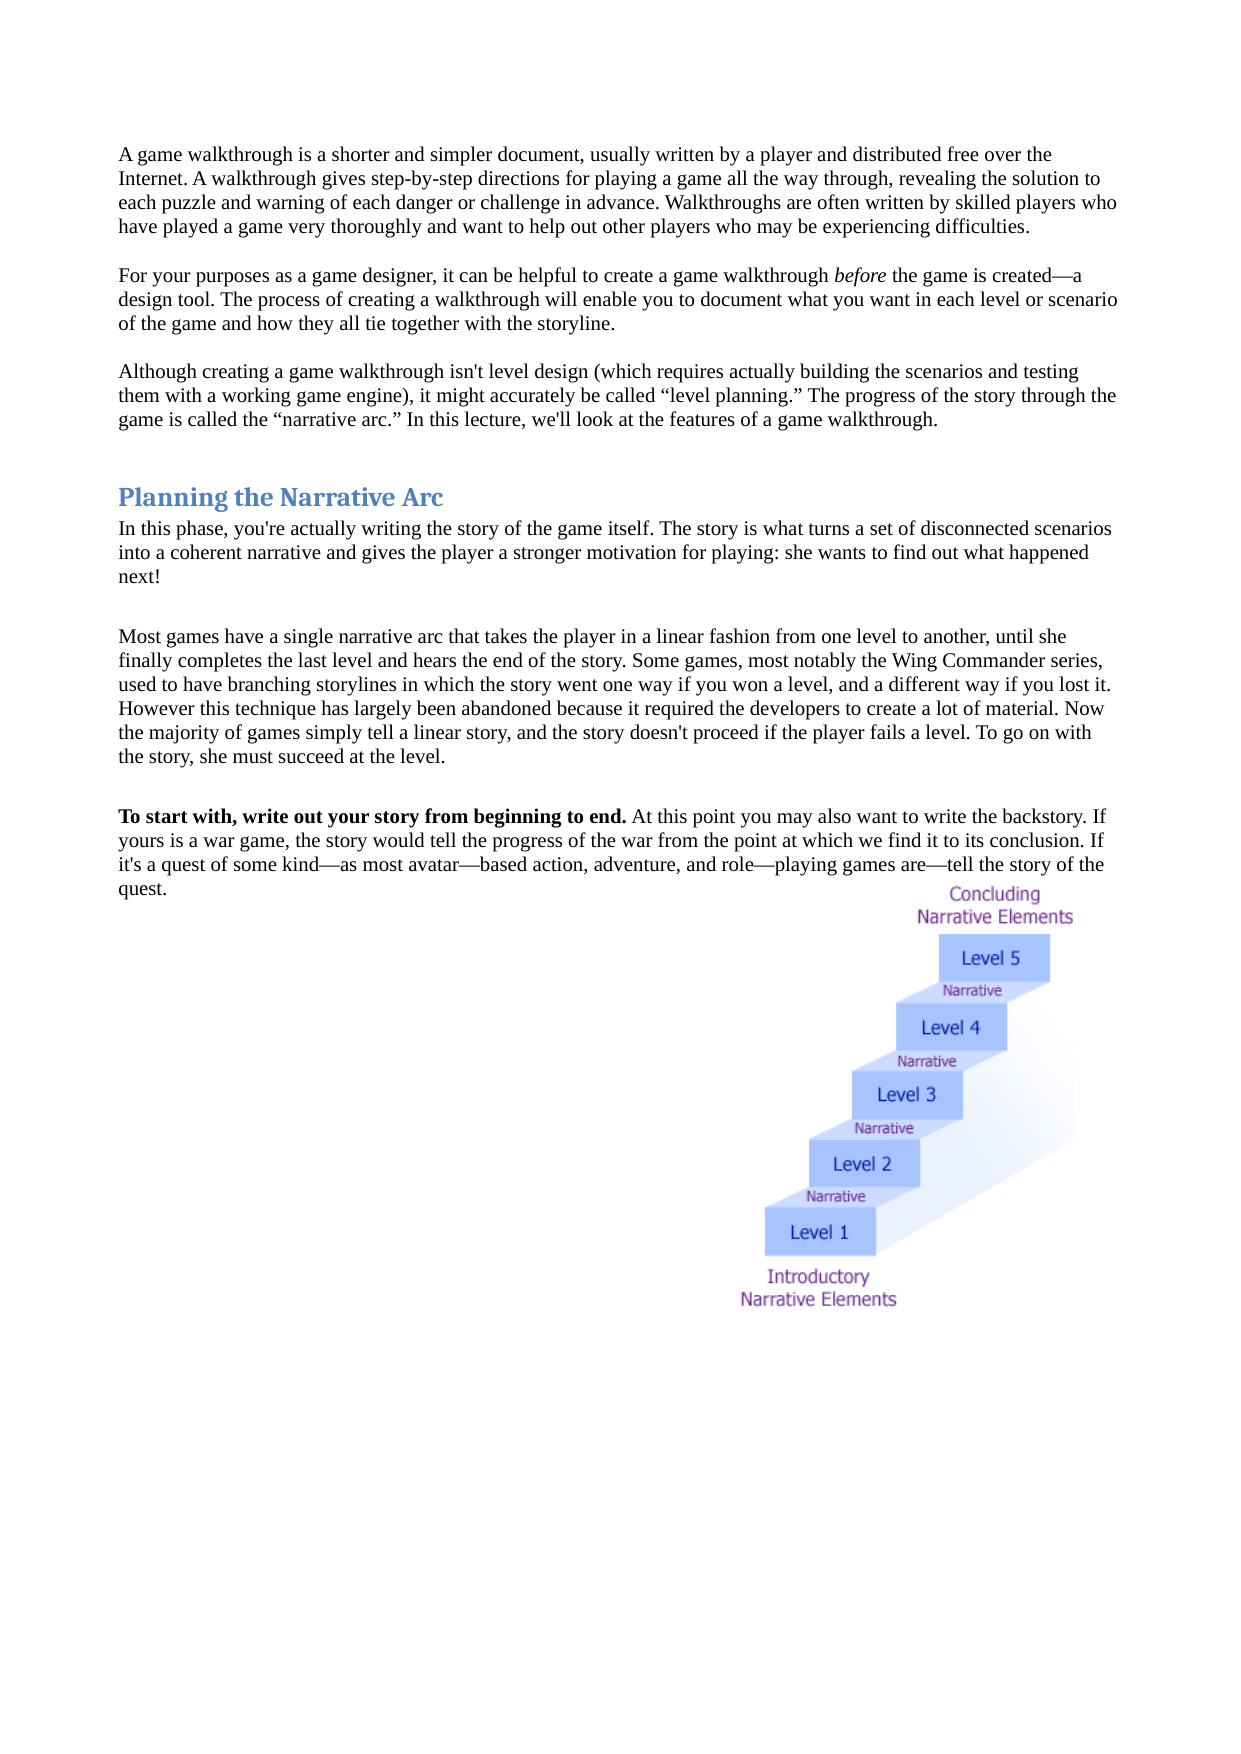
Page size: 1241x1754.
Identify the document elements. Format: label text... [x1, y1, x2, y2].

text Most games have a single narrative arc that takes the player in a linear fashion from one level to another, until she finally completes the last level and hears the end of the story. Some games, most notably the Wing Commander series, used to have branching storylines in which the story went one way if you won a level, and a different way if you lost it. However this technique has largely been abandoned because it required the developers to create a lot of material. Now the majority of games simply tell a linear story, and the story doesn't proceed if the player fails a level. To go on with the story, she must succeed at the level. [118, 624, 1122, 768]
text A game walkthrough is a shorter and simpler document, usually written by a player and distributed free over the Internet. A walkthrough gives step-by-step directions for playing a game all the way through, revealing the solution to each puzzle and warning of each danger or challenge in advance. Walkthroughs are often written by skilled players who have played a game very thoroughly and want to help out other players who may be experiencing difficulties. [118, 142, 1122, 238]
text To start with, write out your story from beginning to end. At this point you may also want to write the backstory. If yours is a war game, the story would tell the progress of the war from the point at which we find it to its conclusion. If it's a quest of some kind—as most avatar—based action, adventure, and role—playing games are—tell the story of the quest. [118, 804, 1122, 900]
text Although creating a game walkthrough isn't level design (which requires actually building the scenarios and testing them with a working game engine), it might accurately be called “level planning.” The progress of the story through the game is called the “narrative arc.” In this lecture, we'll look at the features of a game walkthrough. [118, 359, 1122, 431]
text For your purposes as a game designer, it can be helpful to create a game walkthrough before the game is created—a design tool. The process of creating a walkthrough will enable you to document what you want in each level or scenario of the game and how they all tie together with the storyline. [118, 262, 1122, 335]
subtitle Planning the Narrative Arc [118, 482, 1122, 513]
text In this phase, you're actually writing the story of the game itself. The story is what turns a set of disconnected scenarios into a coherent narrative and gives the player a stronger motivation for playing: she wants to find out what happened next! [118, 516, 1122, 588]
picture [733, 879, 1080, 1314]
